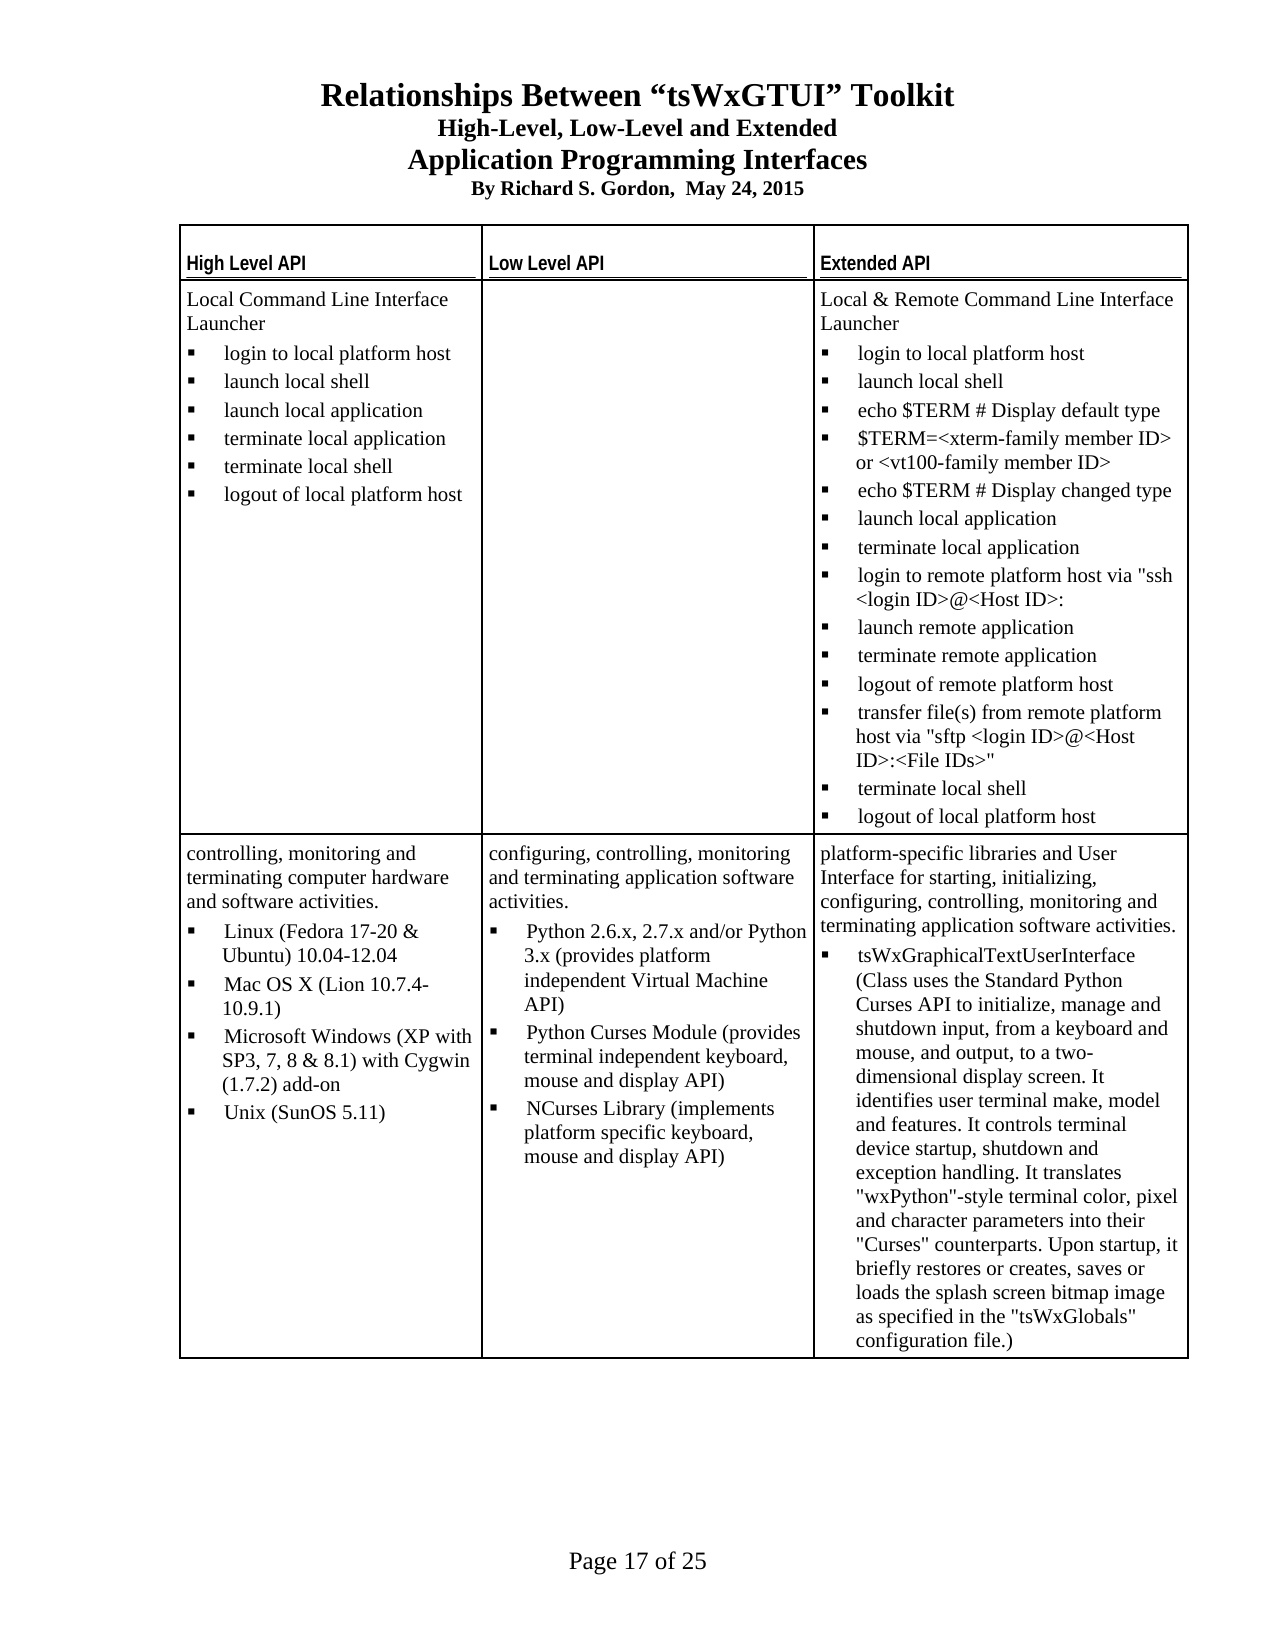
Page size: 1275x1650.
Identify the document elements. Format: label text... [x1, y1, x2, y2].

table_header Low Level API [483, 226, 813, 278]
table_cell controlling, monitoring and terminating computer hardware and software activities. Linux (Fedora 17-20 & Ubuntu) 10.04-12.04 Mac OS X (Lion 10.7.4-10.9.1) Microsoft Windows (XP with SP3, 7, 8 & 8.1) with Cygwin (1.7.2) add-on Unix (SunOS 5.11) [181, 835, 481, 1357]
table_cell platform-specific libraries and User Interface for starting, initializing, configuring, controlling, monitoring and terminating application software activities. tsWxGraphicalTextUserInterface (Class uses the Standard Python Curses API to initialize, manage and shutdown input, from a keyboard and mouse, and output, to a two-dimensional display screen. It identifies user terminal make, model and features. It controls terminal device startup, shutdown and exception handling. It translates "wxPython"-style terminal color, pixel and character parameters into their "Curses" counterparts. Upon startup, it briefly restores or creates, saves or loads the splash screen bitmap image as specified in the "tsWxGlobals" configuration file.) [815, 835, 1187, 1357]
table_cell Local Command Line Interface Launcher login to local platform host launch local shell launch local application terminate local application terminate local shell logout of local platform host [181, 281, 481, 833]
table_header Extended API [815, 226, 1187, 278]
table_header High Level API [181, 226, 481, 278]
table_cell Local & Remote Command Line Interface Launcher login to local platform host launch local shell echo $TERM # Display default type $TERM=<xterm-family member ID> or <vt100-family member ID> echo $TERM # Display changed type launch local application terminate local application login to remote platform host via "ssh <login ID>@<Host ID>: launch remote application terminate remote application logout of remote platform host transfer file(s) from remote platform host via "sftp <login ID>@<Host ID>:<File IDs>" terminate local shell logout of local platform host [815, 281, 1187, 833]
table_cell [483, 281, 813, 833]
table_cell configuring, controlling, monitoring and terminating application software activities. Python 2.6.x, 2.7.x and/or Python 3.x (provides platform independent Virtual Machine API) Python Curses Module (provides terminal independent keyboard, mouse and display API) NCurses Library (implements platform specific keyboard, mouse and display API) [483, 835, 813, 1357]
